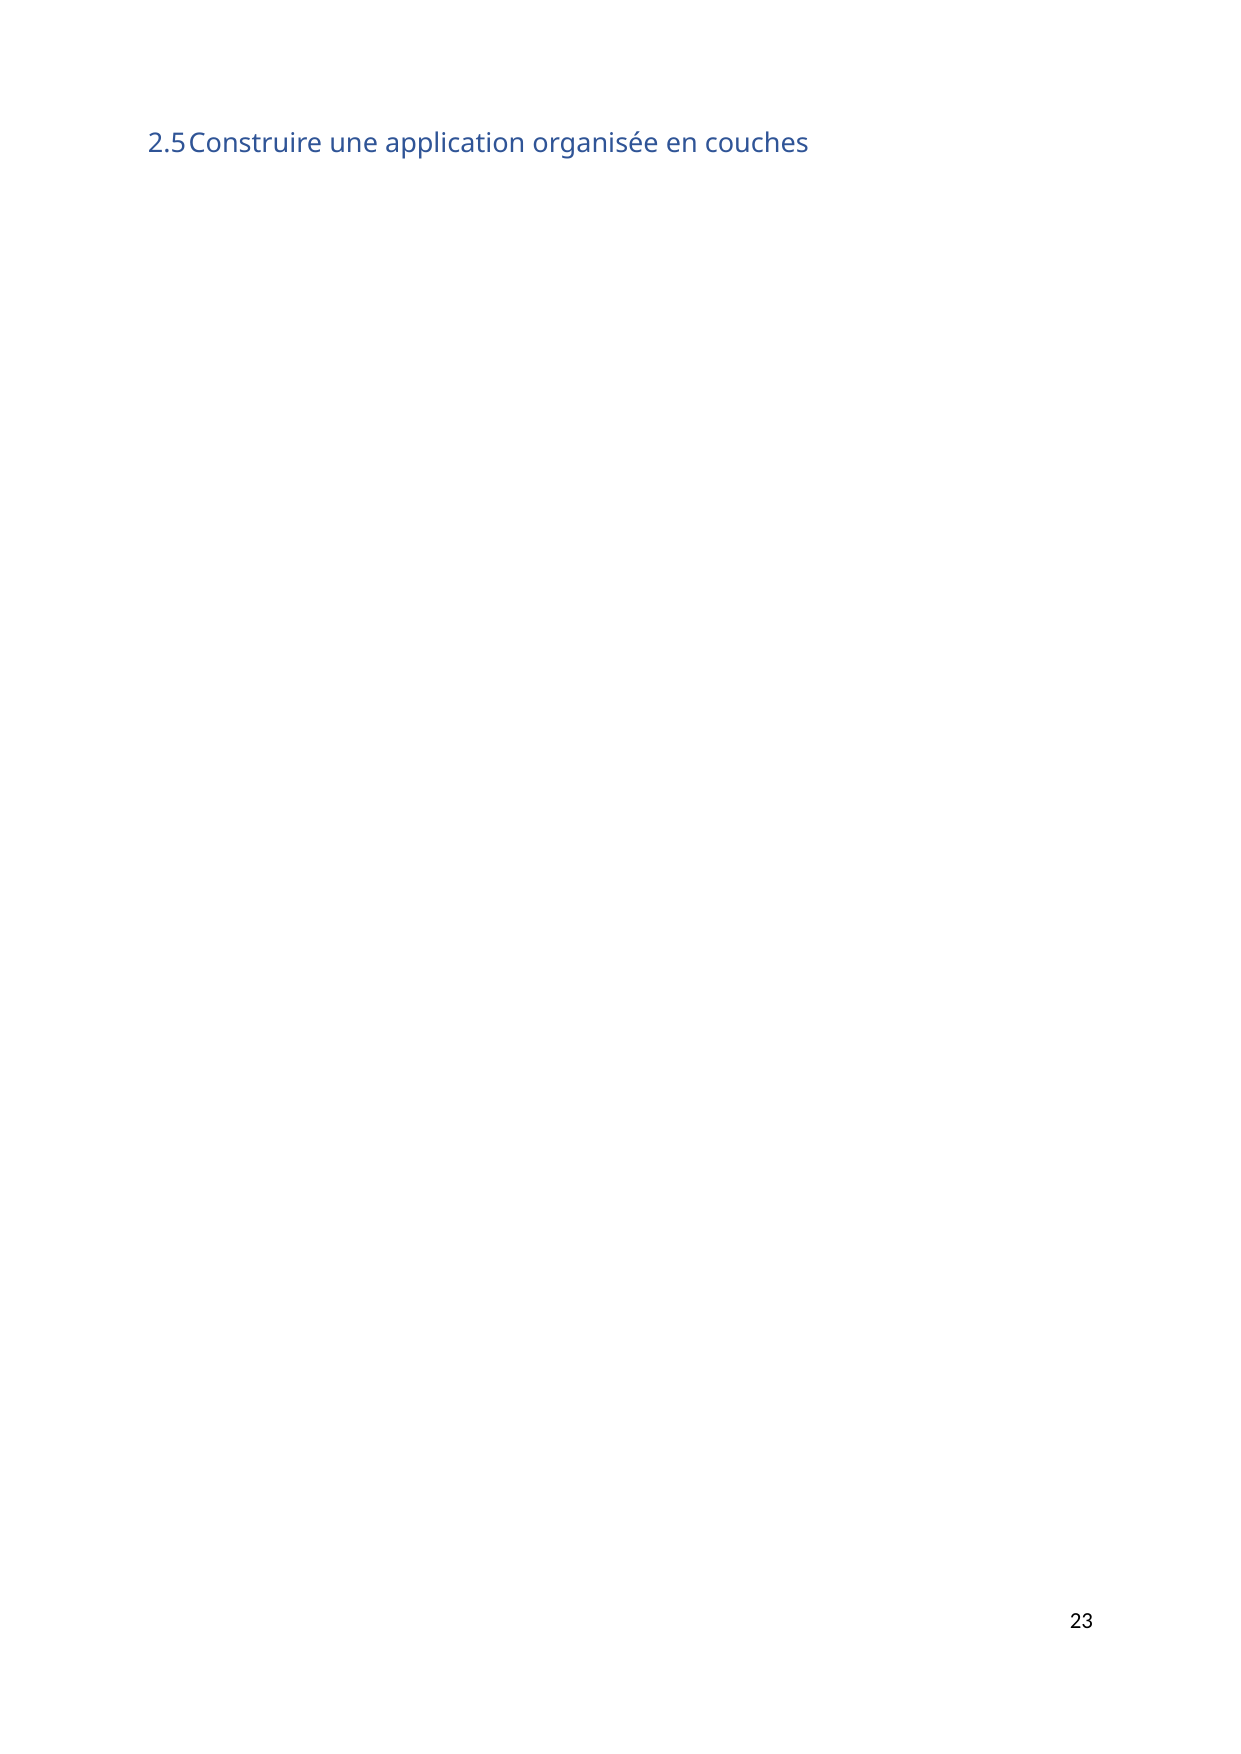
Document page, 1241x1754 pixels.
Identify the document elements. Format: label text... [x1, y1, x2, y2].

list Construire une application organisée en couches [148, 123, 1093, 160]
